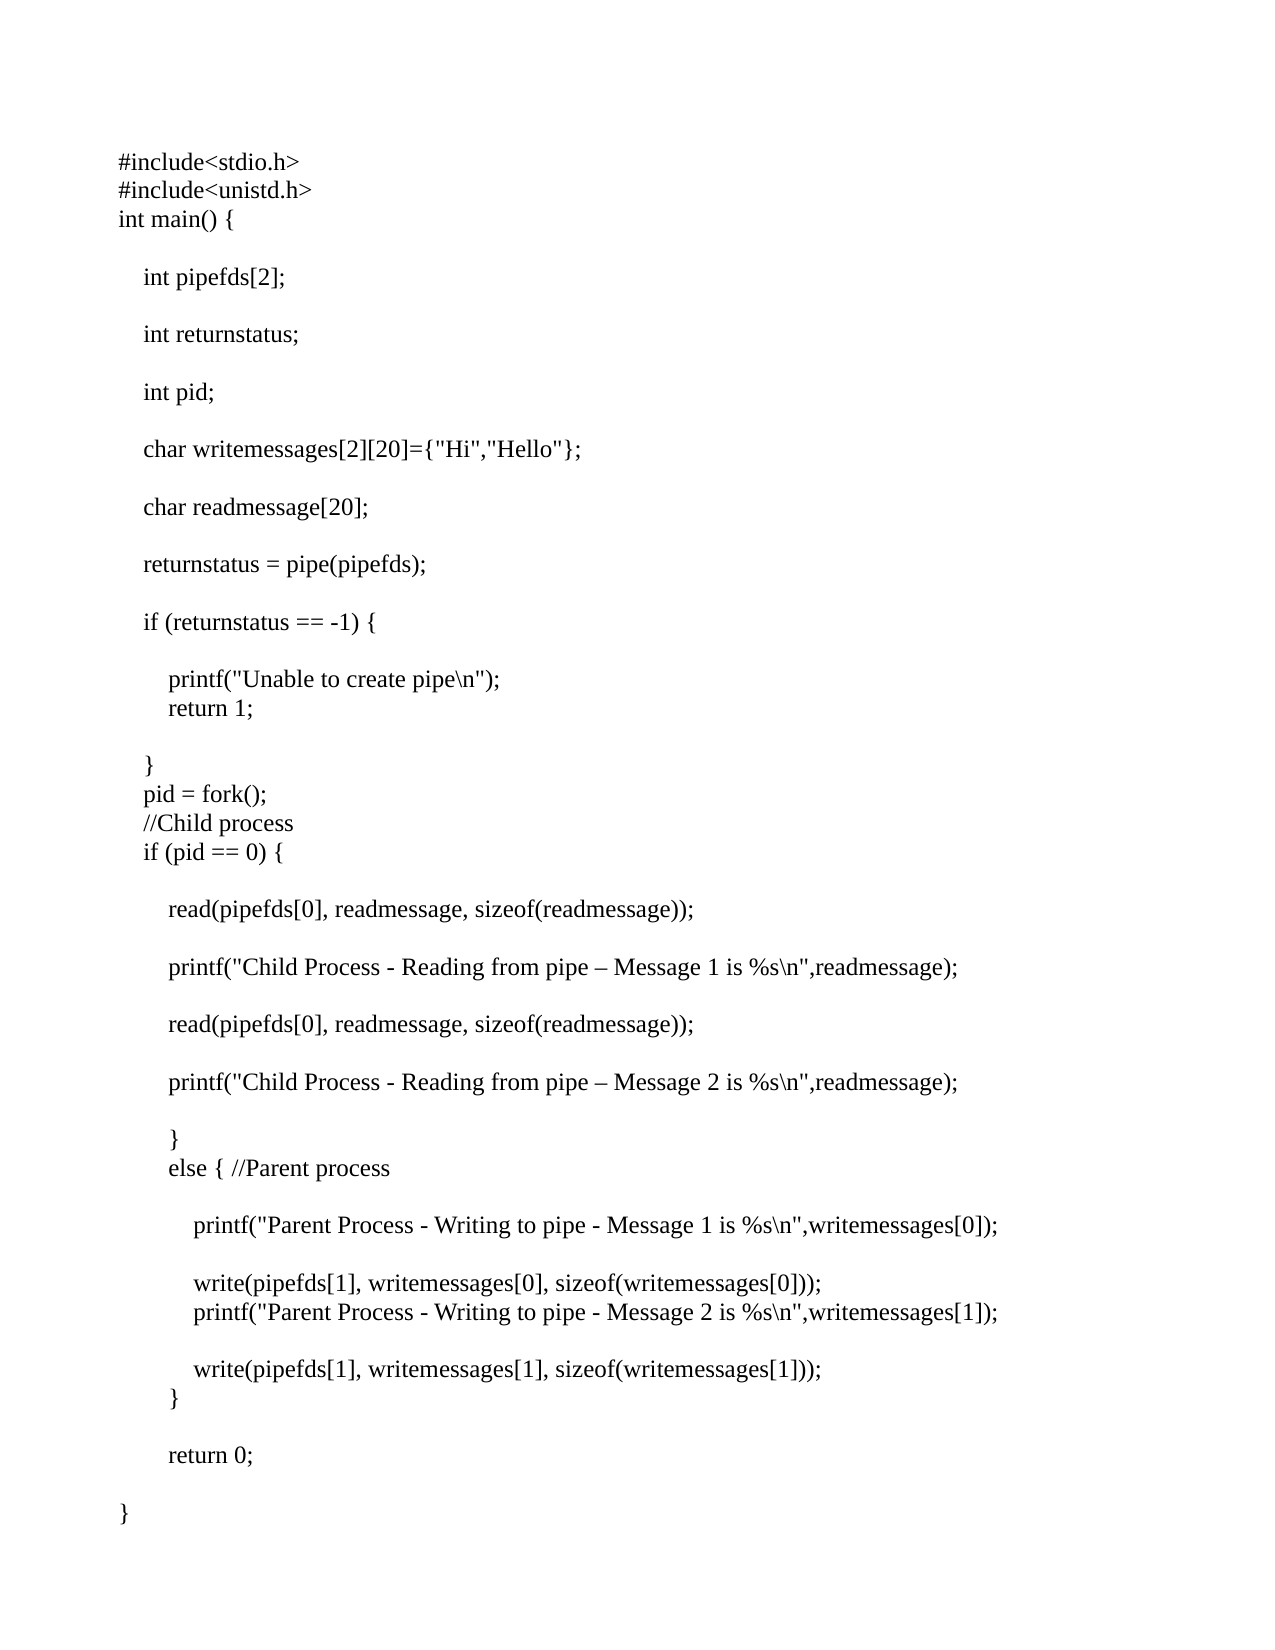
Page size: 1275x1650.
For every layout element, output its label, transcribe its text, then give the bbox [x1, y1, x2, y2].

text printf("Child Process - Reading from pipe – Message 2 is %s\n",readmessage); [118, 1038, 1157, 1096]
text char writemessages[2][20]={"Hi","Hello"}; [118, 406, 1157, 463]
text if (returnstatus == -1) { [118, 578, 1157, 636]
text returnstatus = pipe(pipefds); [118, 521, 1157, 578]
text char readmessage[20]; [118, 463, 1157, 521]
text printf("Child Process - Reading from pipe – Message 1 is %s\n",readmessage); [118, 923, 1157, 981]
text write(pipefds[1], writemessages[1], sizeof(writemessages[1])); } [118, 1326, 1157, 1412]
text int pid; [118, 348, 1157, 406]
text read(pipefds[0], readmessage, sizeof(readmessage)); [118, 981, 1157, 1038]
text printf("Parent Process - Writing to pipe - Message 1 is %s\n",writemessages[0]); [118, 1182, 1157, 1239]
text read(pipefds[0], readmessage, sizeof(readmessage)); [118, 866, 1157, 923]
text int pipefds[2]; [118, 233, 1157, 291]
text } [118, 1469, 1157, 1527]
text int returnstatus; [118, 291, 1157, 348]
text } else { //Parent process [118, 1096, 1157, 1182]
text return 0; [118, 1412, 1157, 1469]
text write(pipefds[1], writemessages[0], sizeof(writemessages[0])); printf("Parent Process - Writing to pipe - Message 2 is %s\n",writemessages[1]); [118, 1239, 1157, 1326]
text #include<stdio.h> #include<unistd.h> int main() { [118, 147, 1157, 233]
text printf("Unable to create pipe\n"); return 1; } pid = fork(); //Child process if (pid == 0) { [118, 636, 1157, 866]
